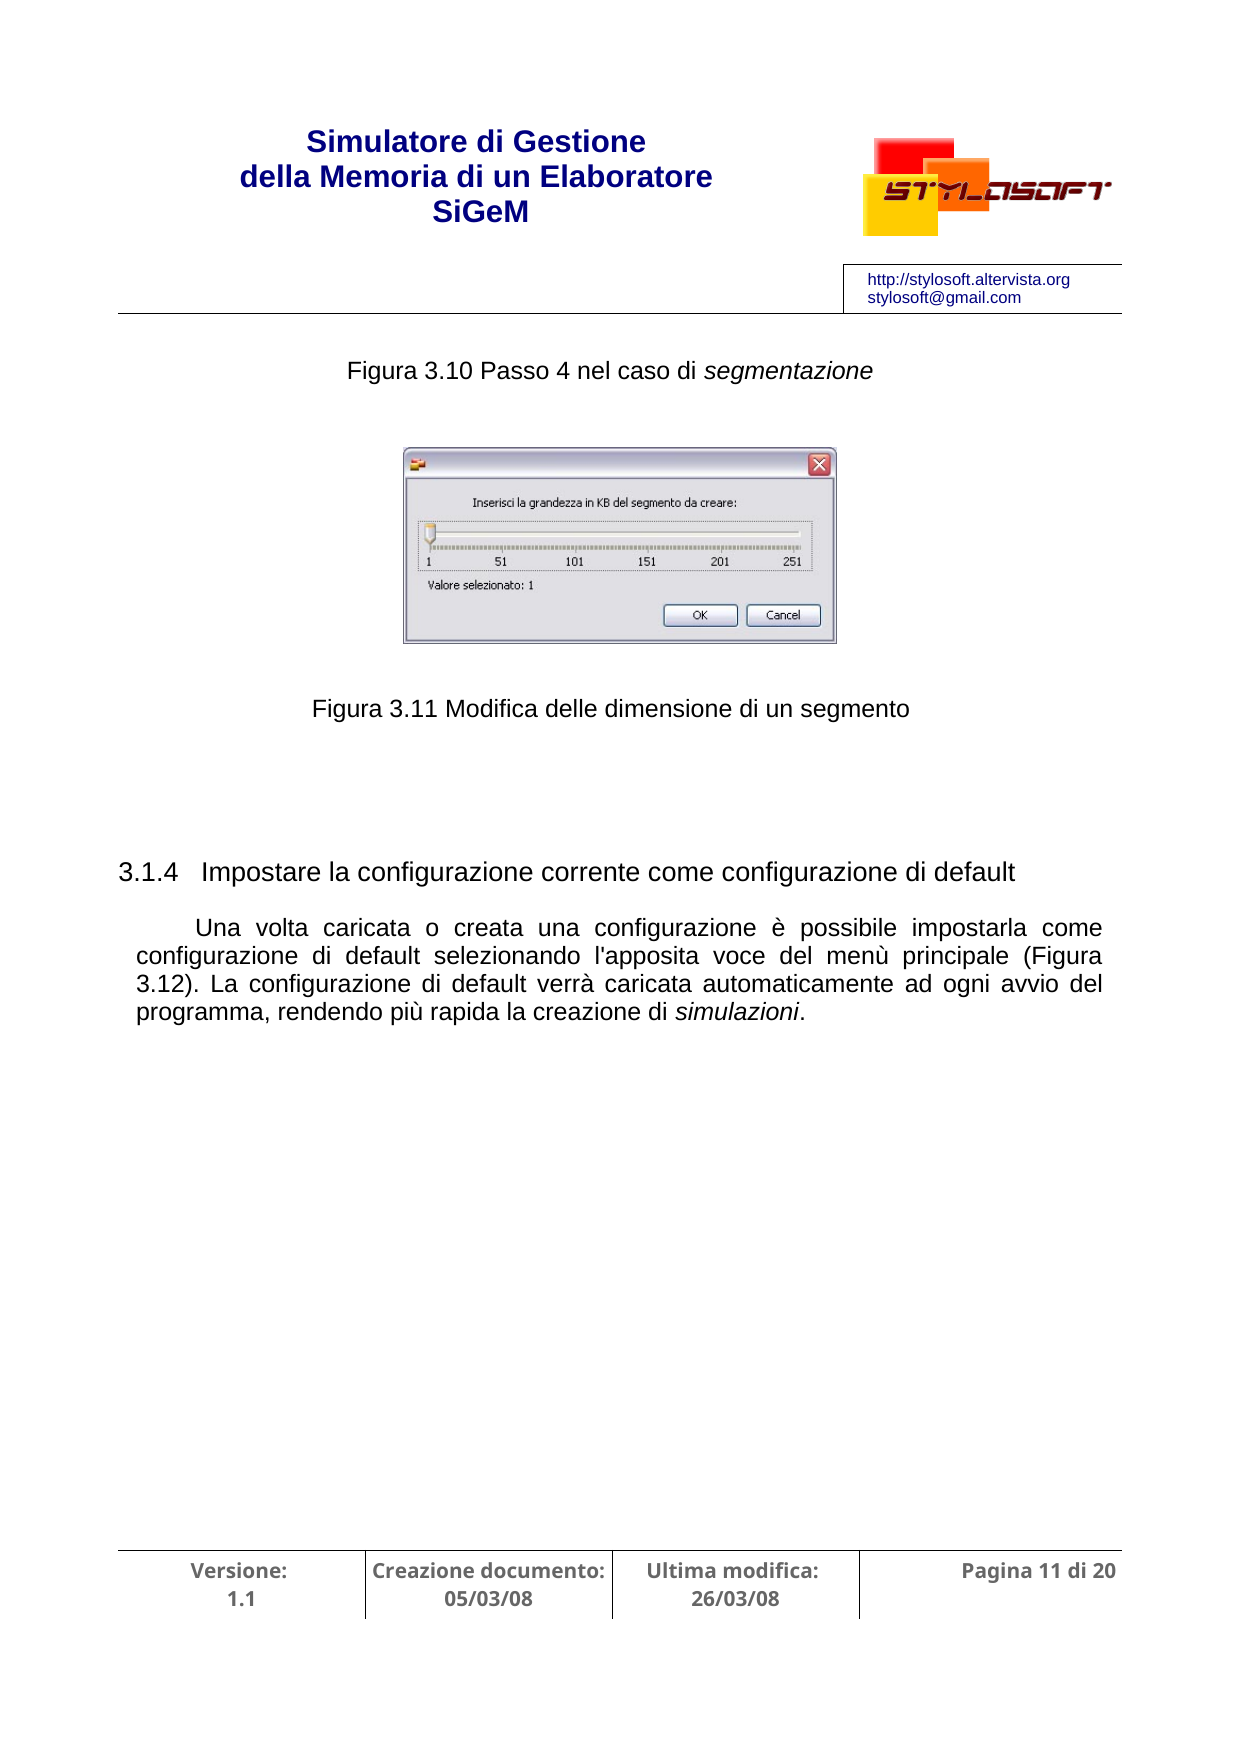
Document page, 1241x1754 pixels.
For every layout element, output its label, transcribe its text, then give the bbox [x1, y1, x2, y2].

picture [403, 447, 837, 644]
text Figura 3.11 Modifica delle dimensione di un segmento [118, 695, 1104, 723]
text Figura 3.10 Passo 4 nel caso di segmentazione [118, 356, 1104, 384]
text Una volta caricata o creata una configurazione è possibile impostarla come configurazione di default selezionando l'apposita voce del menù principale (Figura 3.12). La configurazione di default verrà caricata automaticamente ad ogni avvio del programma, rendendo più rapida la creazione di simulazioni. [136, 914, 1104, 1025]
picture [848, 123, 1117, 247]
subtitle Impostare la configurazione corrente come configurazione di default [118, 857, 1122, 887]
